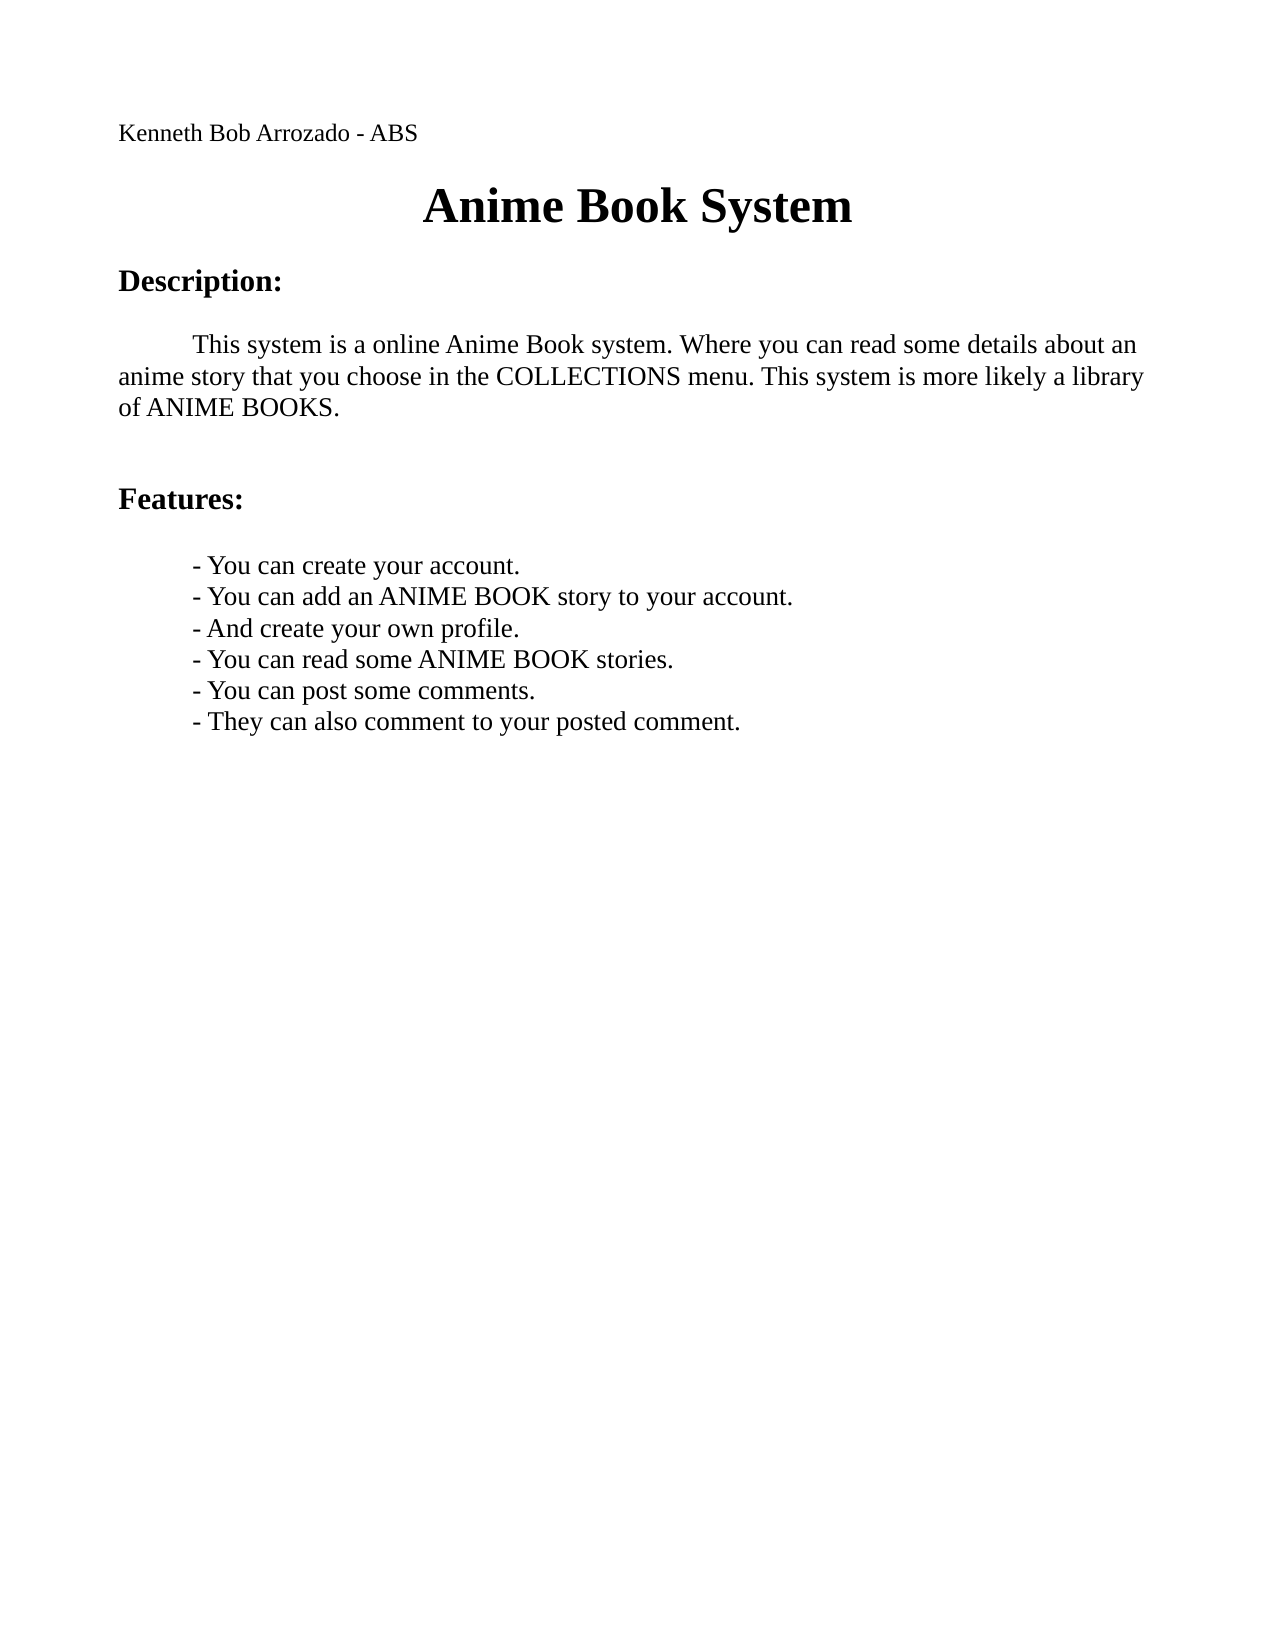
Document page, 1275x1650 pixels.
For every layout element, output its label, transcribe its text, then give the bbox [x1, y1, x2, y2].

text Kenneth Bob Arrozado - ABS [118, 118, 1157, 147]
text Features: [118, 480, 1157, 516]
text Anime Book System [118, 176, 1157, 233]
text - You can post some comments. [118, 674, 1157, 705]
text Description: [118, 262, 1157, 298]
text - You can read some ANIME BOOK stories. [118, 643, 1157, 674]
text - You can create your account. [118, 549, 1157, 581]
text - You can add an ANIME BOOK story to your account. [118, 581, 1157, 612]
text - And create your own profile. [118, 612, 1157, 643]
text This system is a online Anime Book system. Where you can read some details about an anime story that you choose in the COLLECTIONS menu. This system is more likely a library of ANIME BOOKS. [118, 327, 1157, 422]
text - They can also comment to your posted comment. [118, 705, 1157, 736]
